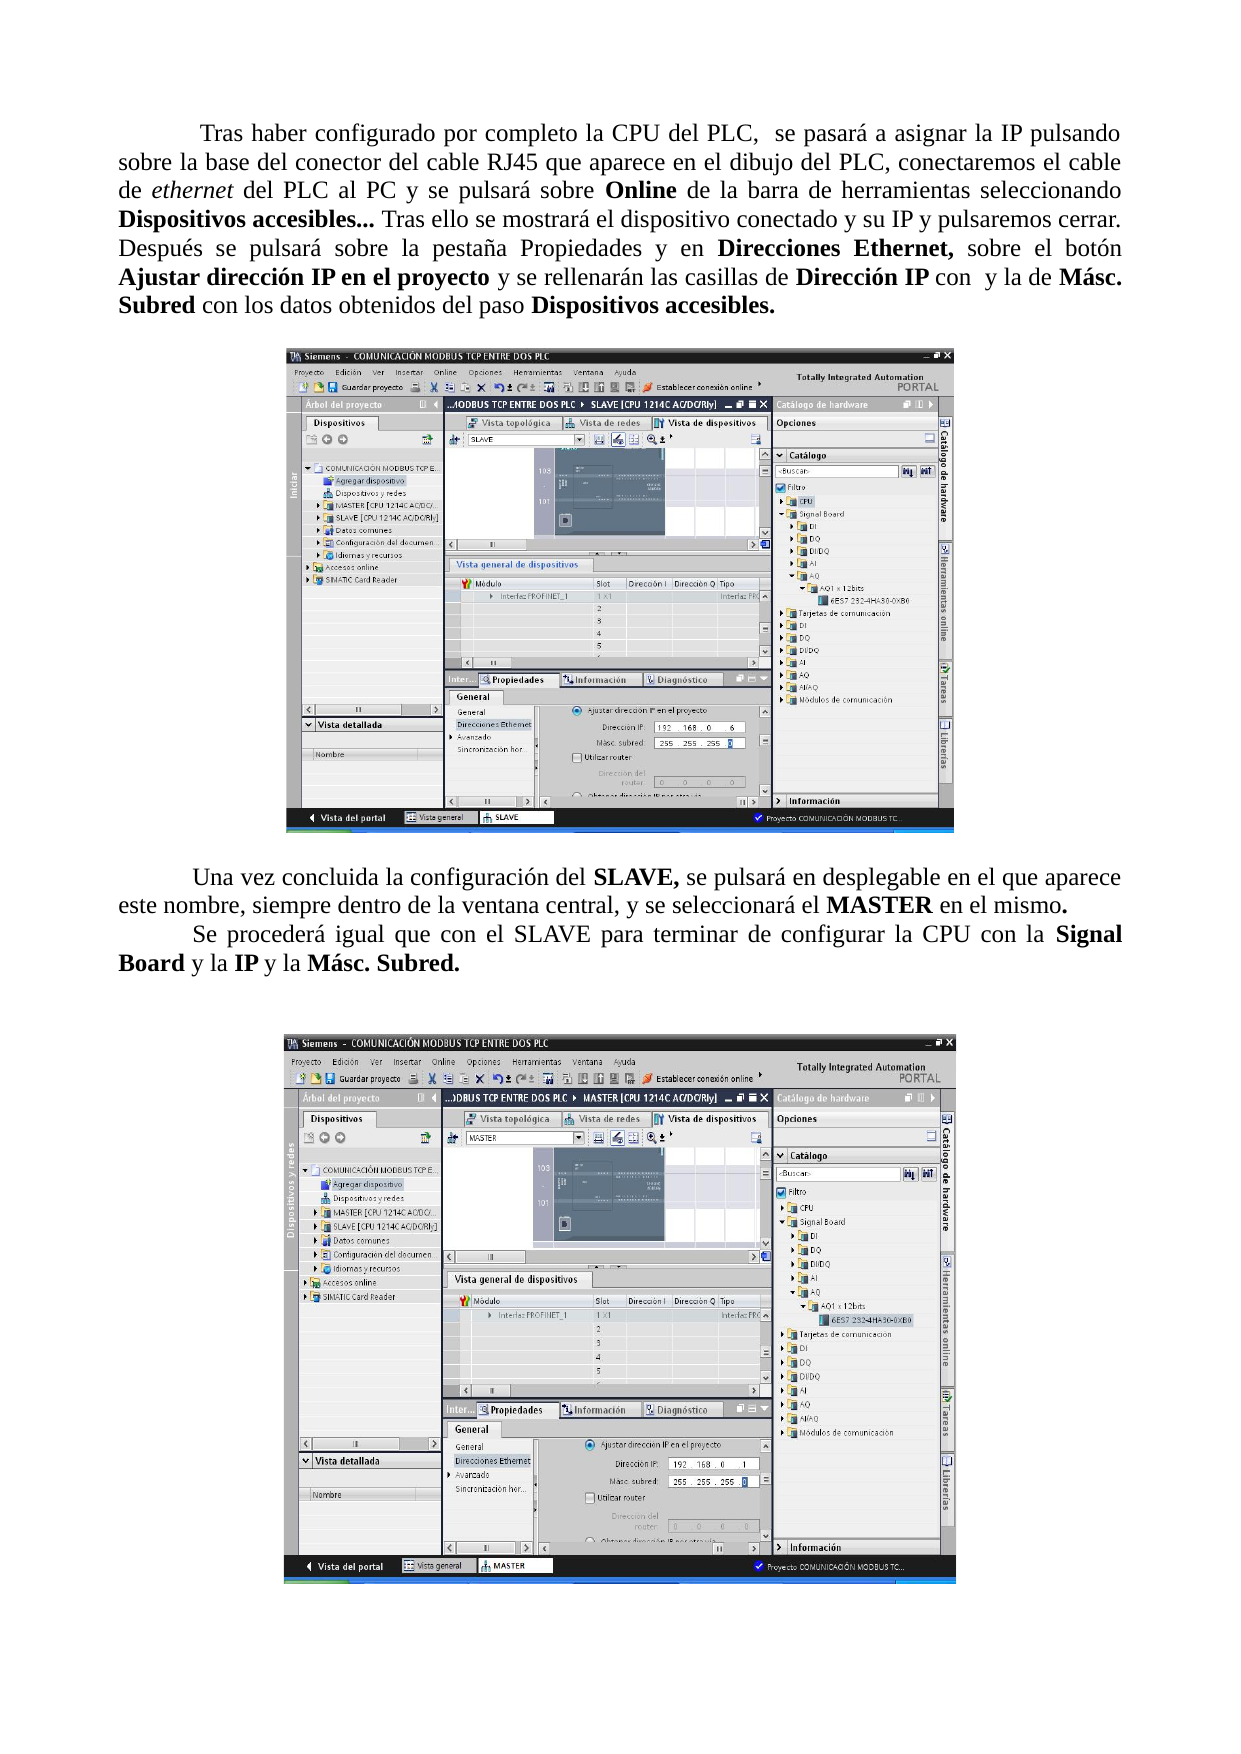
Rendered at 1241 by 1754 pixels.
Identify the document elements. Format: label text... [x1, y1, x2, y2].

text Se procederá igual que con el SLAVE para terminar de configurar la CPU con la Signal Board y la IP y la Másc. Subred. [118, 919, 1122, 977]
text Una vez concluida la configuración del SLAVE, se pulsará en desplegable en el que aparece este nombre, siempre dentro de la ventana central, y se seleccionará el MASTER en el mismo. [118, 862, 1122, 919]
text Tras haber configurado por completo la CPU del PLC, se pasará a asignar la IP pulsando sobre la base del conector del cable RJ45 que aparece en el dibujo del PLC, conectaremos el cable de ethernet del PLC al PC y se pulsará sobre Online de la barra de herramientas seleccionando Dispositivos accesibles... Tras ello se mostrará el dispositivo conectado y su IP y pulsaremos cerrar. Después se pulsará sobre la pestaña Propiedades y en Direcciones Ethernet, sobre el botón Ajustar dirección IP en el proyecto y se rellenarán las casillas de Dirección IP con y la de Másc. Subred con los datos obtenidos del paso Dispositivos accesibles. [118, 118, 1122, 319]
